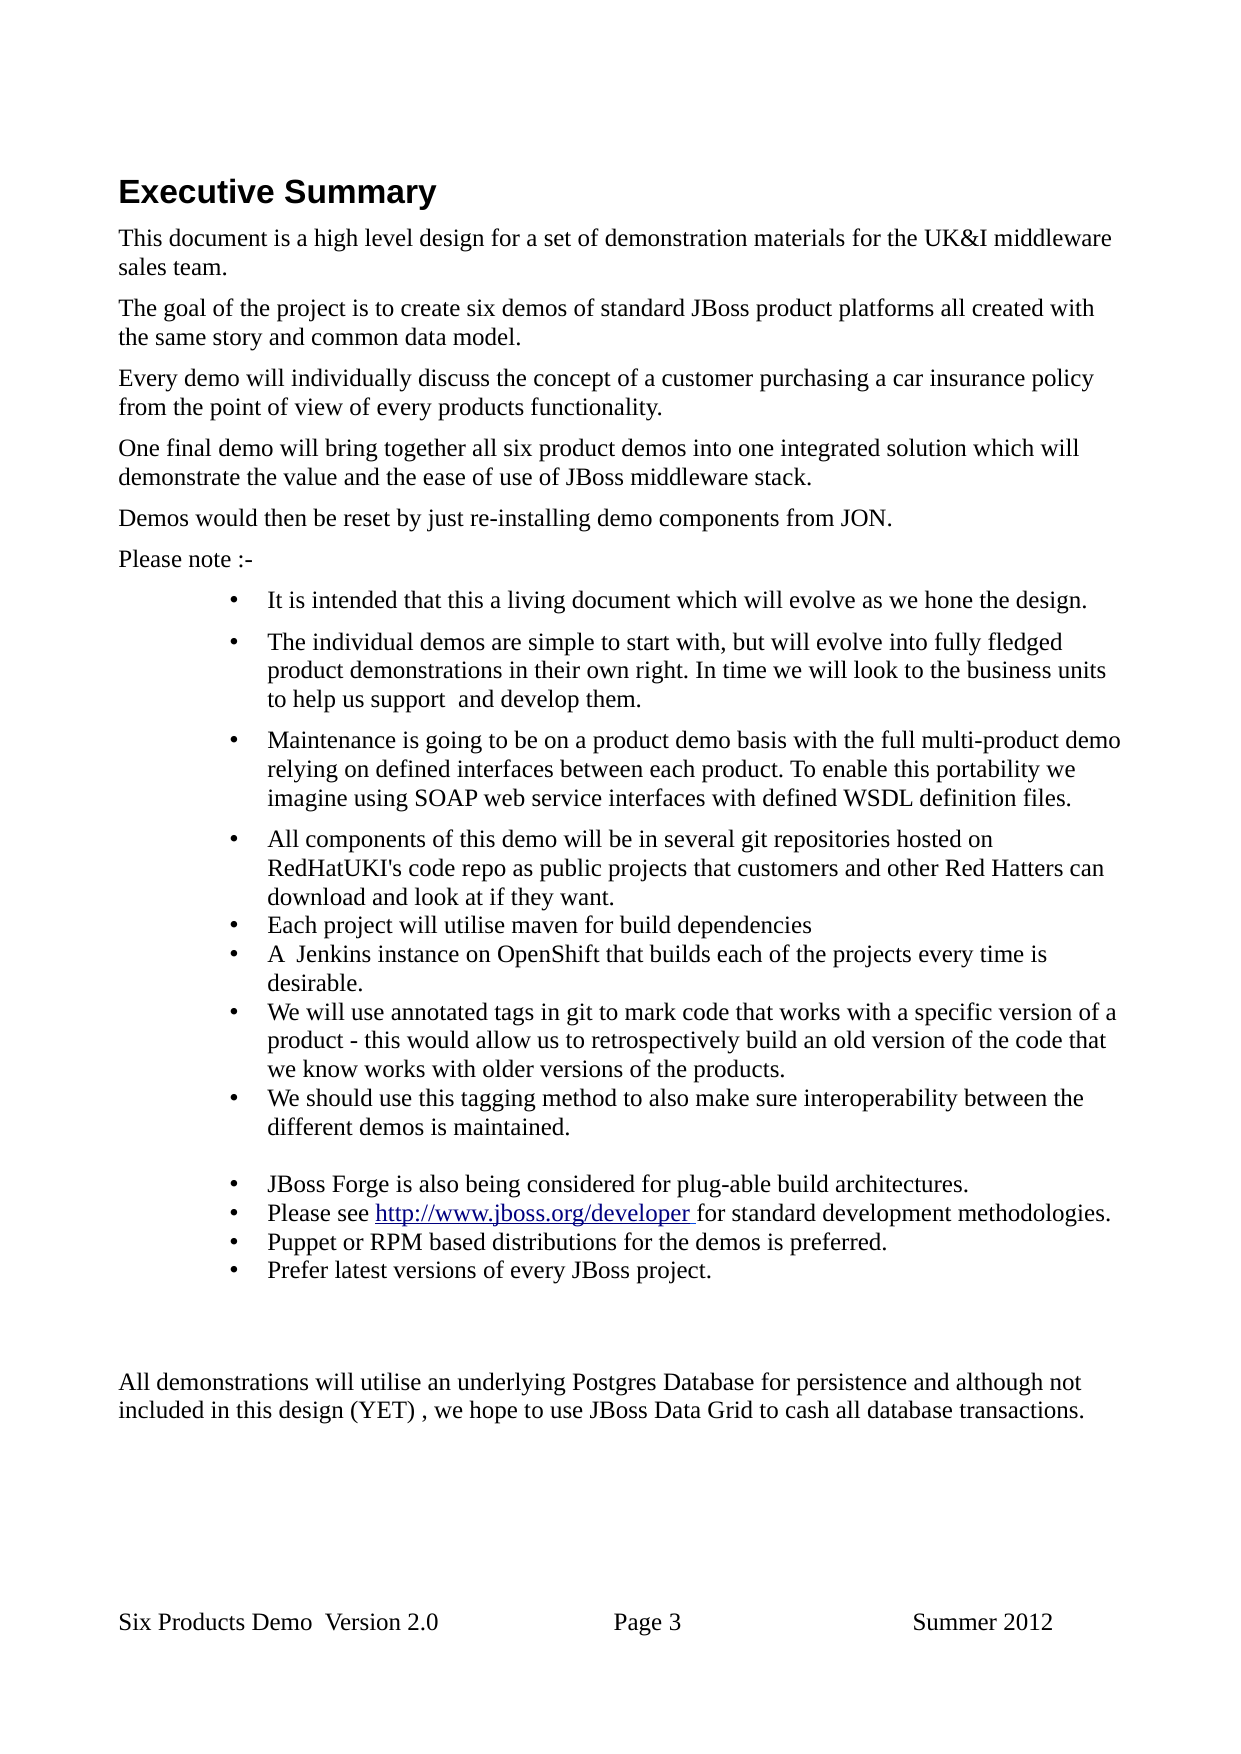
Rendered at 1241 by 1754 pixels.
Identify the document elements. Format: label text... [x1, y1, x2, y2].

list A Jenkins instance on OpenShift that builds each of the projects every time is desirable. [229, 939, 1122, 997]
text The goal of the project is to create six demos of standard JBoss product platforms all created with the same story and common data model. [118, 293, 1122, 351]
text All demonstrations will utilise an underlying Postgres Database for persistence and although not included in this design (YET) , we hope to use JBoss Data Grid to cash all database transactions. [118, 1367, 1122, 1424]
list Prefer latest versions of every JBoss project. [229, 1256, 1122, 1284]
list Please see http://www.jboss.org/developer for standard development methodologies. [229, 1198, 1122, 1227]
text One final demo will bring together all six product demos into one integrated solution which will demonstrate the value and the ease of use of JBoss middleware stack. [118, 433, 1122, 491]
list It is intended that this a living document which will evolve as we hone the design. [229, 586, 1122, 614]
list Puppet or RPM based distributions for the demos is preferred. [229, 1227, 1122, 1256]
text This document is a high level design for a set of demonstration materials for the UK&I middleware sales team. [118, 223, 1122, 281]
list Maintenance is going to be on a product demo basis with the full multi-product demo relying on defined interfaces between each product. To enable this portability we imagine using SOAP web service interfaces with defined WSDL definition files. [229, 726, 1122, 812]
list Each project will utilise maven for build dependencies [229, 911, 1122, 939]
list All components of this demo will be in several git repositories hosted on RedHatUKI's code repo as public projects that customers and other Red Hatters can download and look at if they want. [229, 824, 1122, 911]
text Every demo will individually discuss the concept of a customer purchasing a car insurance policy from the point of view of every products functionality. [118, 363, 1122, 421]
text Please note :- [118, 544, 1122, 573]
subtitle Executive Summary [118, 172, 1122, 211]
text Demos would then be reset by just re-installing demo components from JON. [118, 503, 1122, 532]
list The individual demos are simple to start with, but will evolve into fully fledged product demonstrations in their own right. In time we will look to the business units to help us support and develop them. [229, 627, 1122, 713]
list We will use annotated tags in git to mark code that works with a specific version of a product - this would allow us to retrospectively build an old version of the code that we know works with older versions of the products. [229, 997, 1122, 1083]
list JBoss Forge is also being considered for plug-able build architectures. [229, 1169, 1122, 1198]
list We should use this tagging method to also make sure interoperability between the different demos is maintained. [229, 1083, 1122, 1141]
